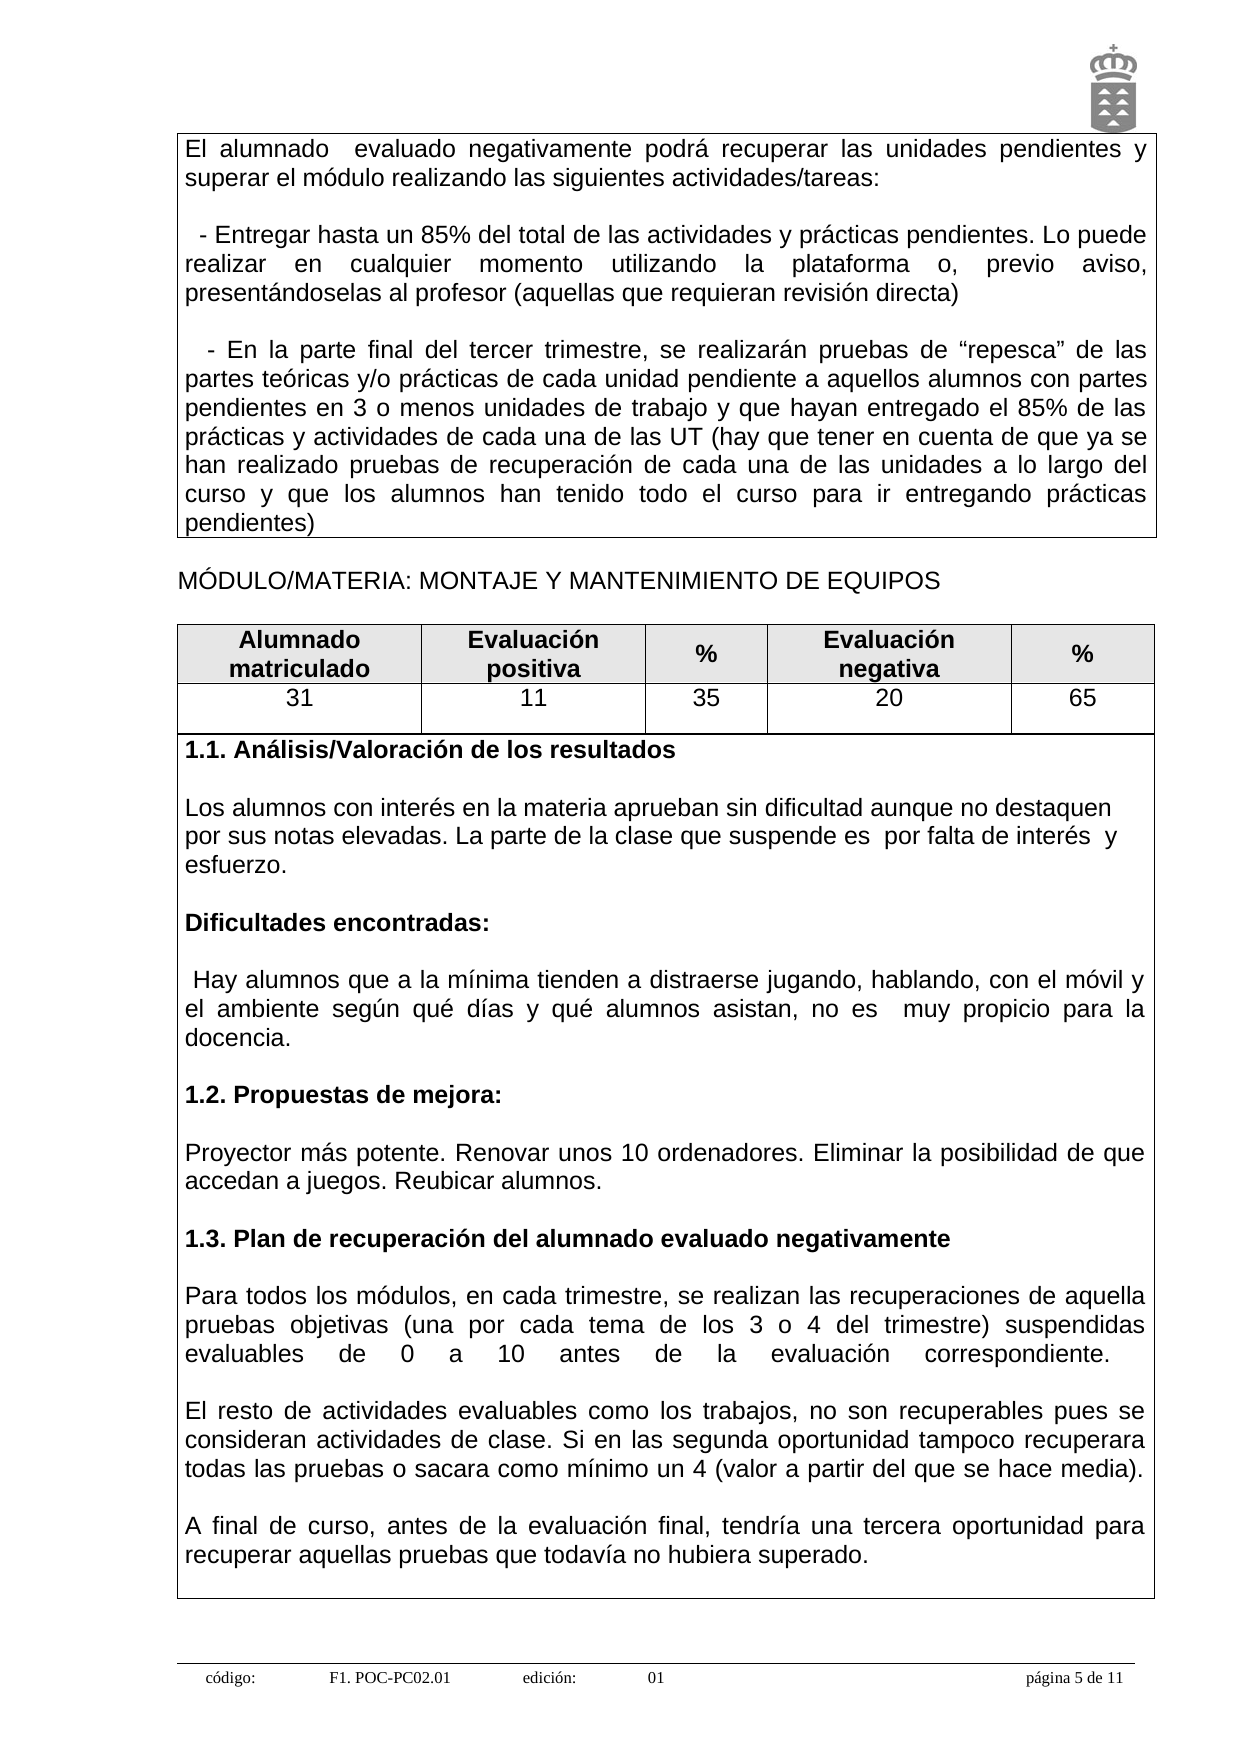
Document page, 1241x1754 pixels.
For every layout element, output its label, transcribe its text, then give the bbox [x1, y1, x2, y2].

table_header Evaluación negativa [768, 625, 1011, 682]
table_header % [1012, 625, 1154, 682]
table_header Evaluación positiva [422, 625, 645, 682]
picture [1090, 44, 1137, 133]
table_header 1.1. Análisis/Valoración de los resultados Los alumnos con interés en la materia aprueban sin dificultad aunque no destaquen por sus notas elevadas. La parte de la clase que suspende es por falta de interés y esfuerzo. Dificultades encontradas: Hay alumnos que a la mínima tienden a distraerse jugando, hablando, con el móvil y el ambiente según qué días y qué alumnos asistan, no es muy propicio para la docencia. 1.2. Propuestas de mejora: Proyector más potente. Renovar unos 10 ordenadores. Eliminar la posibilidad de que accedan a juegos. Reubicar alumnos. 1.3. Plan de recuperación del alumnado evaluado negativamente Para todos los módulos, en cada trimestre, se realizan las recuperaciones de aquella pruebas objetivas (una por cada tema de los 3 o 4 del trimestre) suspendidas evaluables de 0 a 10 antes de la evaluación correspondiente. El resto de actividades evaluables como los trabajos, no son recuperables pues se consideran actividades de clase. Si en las segunda oportunidad tampoco recuperara todas las pruebas o sacara como mínimo un 4 (valor a partir del que se hace media). A final de curso, antes de la evaluación final, tendría una tercera oportunidad para recuperar aquellas pruebas que todavía no hubiera superado. [178, 735, 1154, 1597]
table_cell 31 [178, 684, 421, 733]
table_cell 35 [646, 684, 767, 733]
table_header % [646, 625, 767, 682]
table_header Alumnado matriculado [178, 625, 421, 682]
table_header El alumnado evaluado negativamente podrá recuperar las unidades pendientes y superar el módulo realizando las siguientes actividades/tareas: - Entregar hasta un 85% del total de las actividades y prácticas pendientes. Lo puede realizar en cualquier momento utilizando la plataforma o, previo aviso, presentándoselas al profesor (aquellas que requieran revisión directa) - En la parte final del tercer trimestre, se realizarán pruebas de “repesca” de las partes teóricas y/o prácticas de cada unidad pendiente a aquellos alumnos con partes pendientes en 3 o menos unidades de trabajo y que hayan entregado el 85% de las prácticas y actividades de cada una de las UT (hay que tener en cuenta de que ya se han realizado pruebas de recuperación de cada una de las unidades a lo largo del curso y que los alumnos han tenido todo el curso para ir entregando prácticas pendientes) [178, 134, 1156, 537]
table_cell 65 [1012, 684, 1154, 733]
text MÓDULO/MATERIA: MONTAJE Y MANTENIMIENTO DE EQUIPOS [177, 566, 1137, 595]
table_cell 11 [422, 684, 645, 733]
table_cell 20 [768, 684, 1011, 733]
